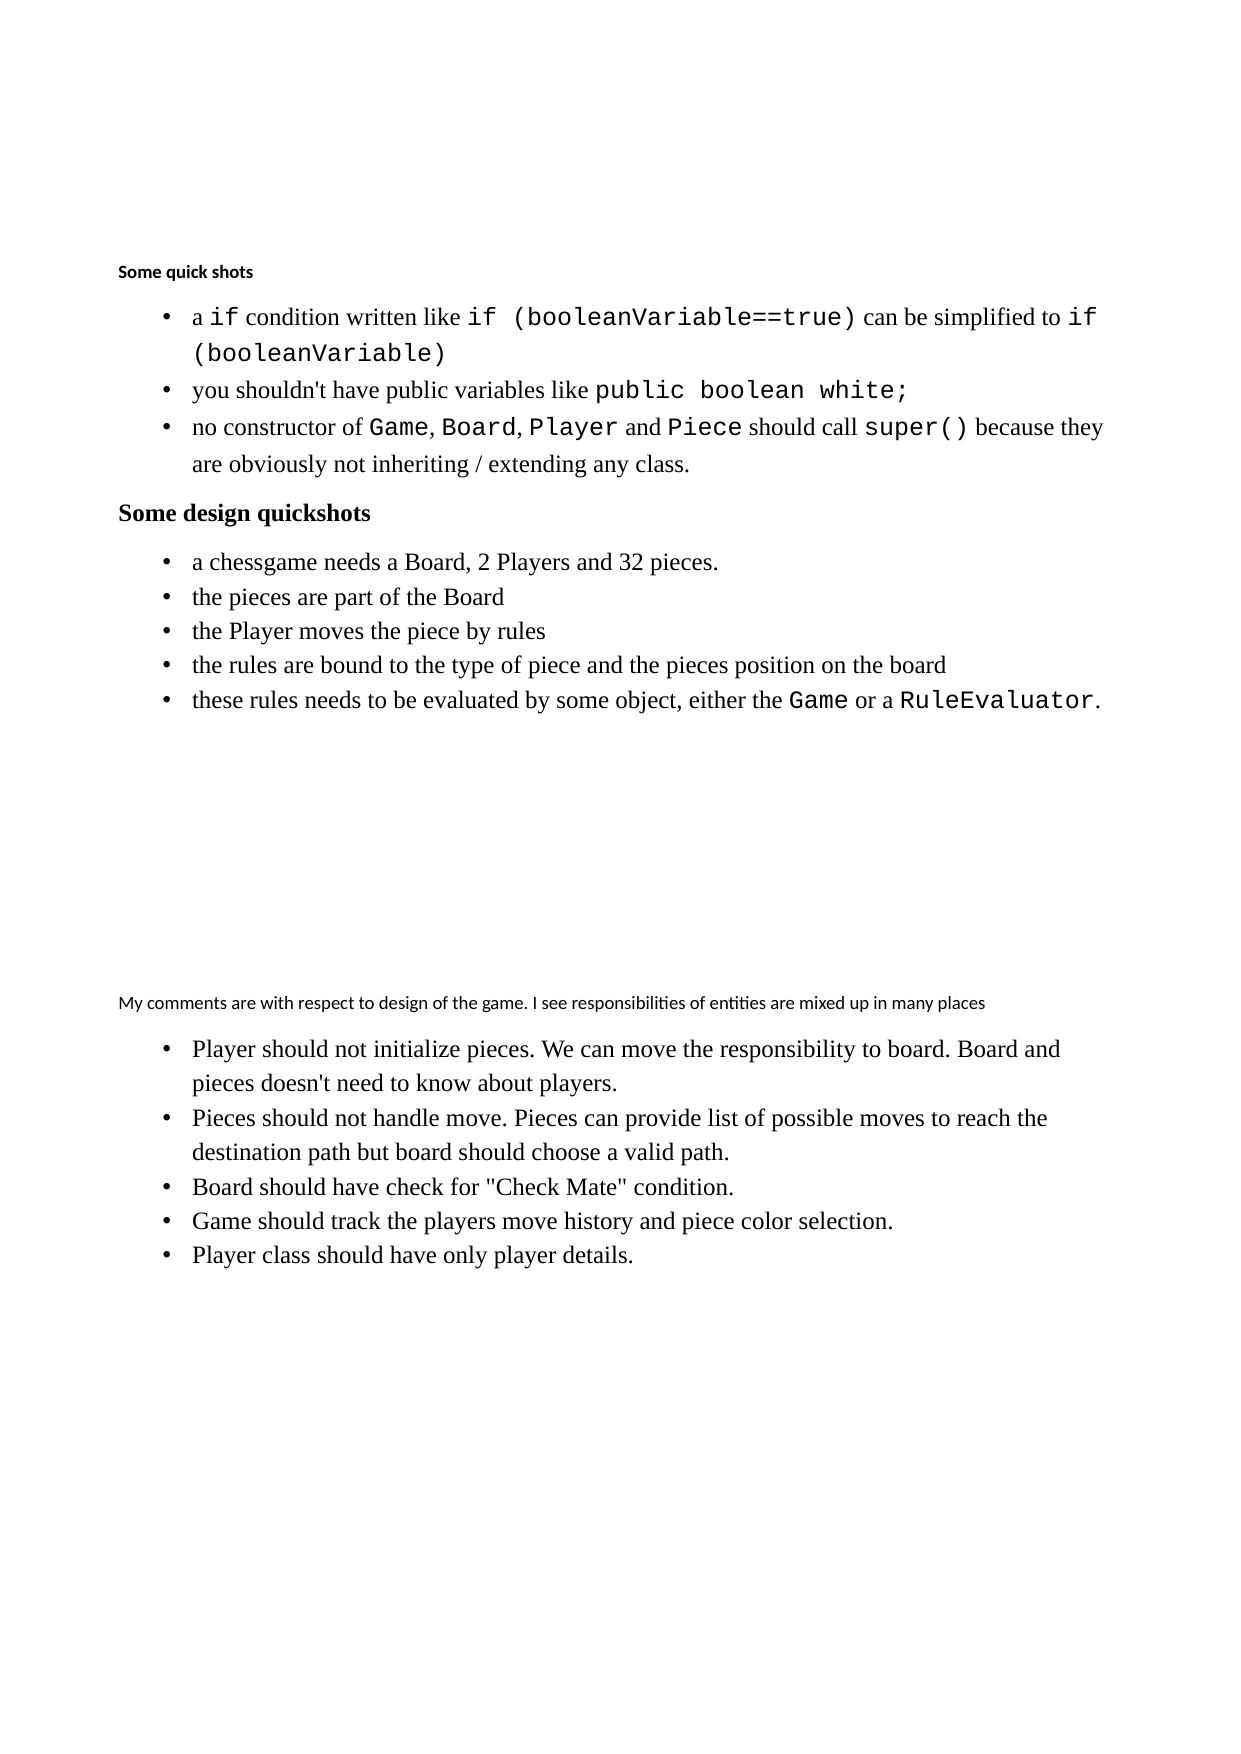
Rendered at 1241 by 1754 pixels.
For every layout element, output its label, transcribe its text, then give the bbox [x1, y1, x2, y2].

list Game should track the players move history and piece color selection. [162, 1206, 1122, 1235]
list Player class should have only player details. [162, 1241, 1122, 1269]
text Some quick shots [118, 260, 1122, 283]
list the rules are bound to the type of piece and the pieces position on the board [162, 651, 1122, 679]
list Pieces should not handle move. Pieces can provide list of possible moves to reach the destination path but board should choose a valid path. [162, 1103, 1122, 1166]
list these rules needs to be evaluated by some object, either the Game or a RuleEvaluator. [162, 685, 1122, 716]
list a if condition written like if (booleanVariable==true) can be simplified to if (booleanVariable) [162, 302, 1122, 369]
text My comments are with respect to design of the game. I see responsibilities of entities are mixed up in many places [118, 992, 1122, 1014]
list you shouldn't have public variables like public boolean white; [162, 375, 1122, 406]
list the pieces are part of the Board [162, 582, 1122, 610]
list Player should not initialize pieces. We can move the responsibility to board. Board and pieces doesn't need to know about players. [162, 1034, 1122, 1097]
text Some design quickshots [118, 498, 1122, 527]
list a chessgame needs a Board, 2 Players and 32 pieces. [162, 547, 1122, 576]
list no constructor of Game, Board, Player and Piece should call super() because they are obviously not inheriting / extending any class. [162, 412, 1122, 478]
list Board should have check for "Check Mate" condition. [162, 1172, 1122, 1200]
list the Player moves the piece by rules [162, 616, 1122, 645]
